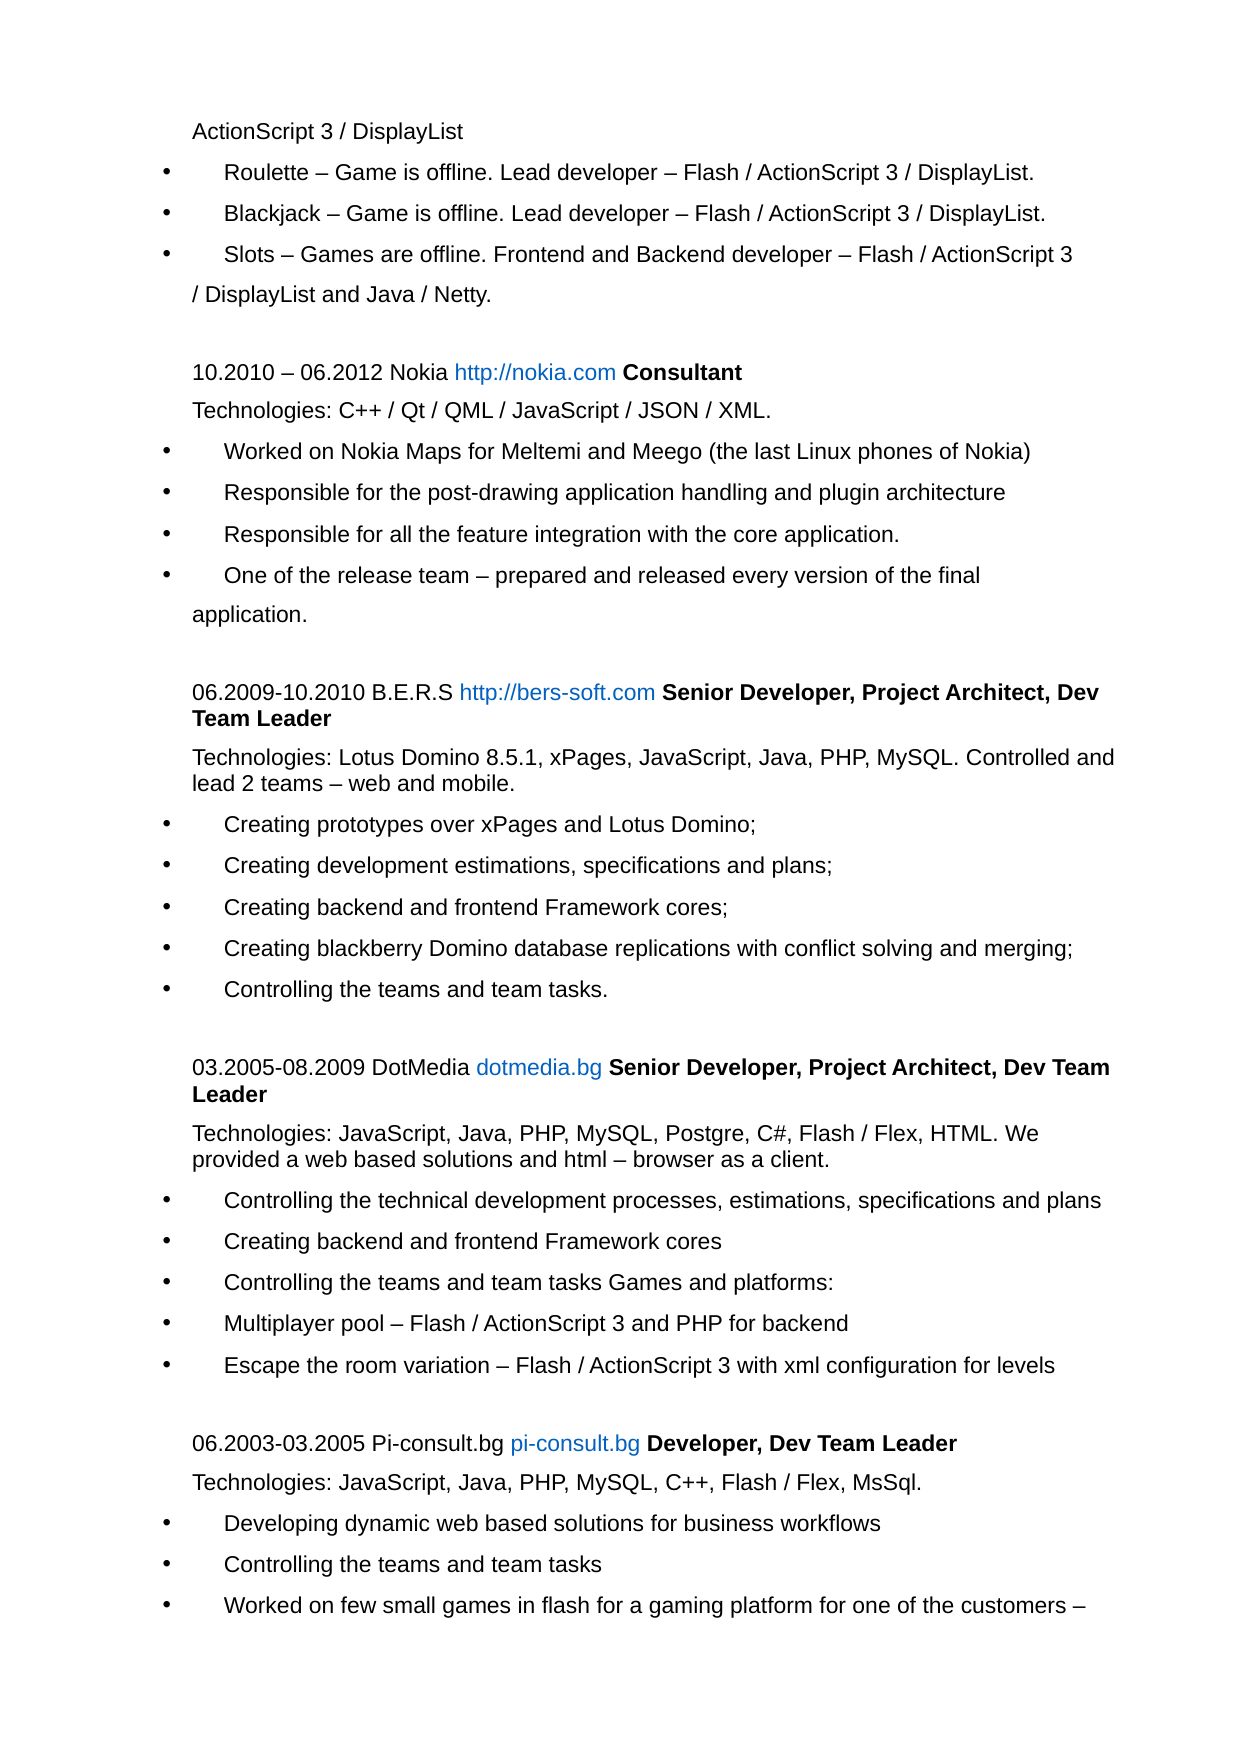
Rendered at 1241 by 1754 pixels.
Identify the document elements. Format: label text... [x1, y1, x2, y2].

list  Controlling the teams and team tasks. [162, 974, 1122, 1003]
list Technologies: C++ / Qt / QML / JavaScript / JSON / XML. [162, 397, 1122, 424]
list  Creating backend and frontend Framework cores; [162, 892, 1122, 921]
list  Controlling the teams and team tasks Games and platforms: [162, 1267, 1122, 1296]
list  Creating prototypes over xPages and Lotus Domino; [162, 809, 1122, 838]
list  Slots – Games are offline. Frontend and Backend developer – Flash / ActionScript 3 [162, 239, 1122, 268]
list ActionScript 3 / DisplayList [162, 118, 1122, 144]
list 10.2010 – 06.2012 Nokia http://nokia.com Consultant [162, 358, 1122, 385]
list 03.2005-08.2009 DotMedia dotmedia.bg Senior Developer, Project Architect, Dev Team Leader [162, 1054, 1122, 1107]
list application. [162, 601, 1122, 627]
list Technologies: JavaScript, Java, PHP, MySQL, C++, Flash / Flex, MsSql. [162, 1469, 1122, 1495]
list  Controlling the technical development processes, estimations, specifications and plans [162, 1185, 1122, 1213]
list  Developing dynamic web based solutions for business workflows [162, 1508, 1122, 1536]
list  Worked on few small games in flash for a gaming platform for one of the customers – [162, 1590, 1122, 1619]
list  Creating backend and frontend Framework cores [162, 1226, 1122, 1255]
list  Escape the room variation – Flash / ActionScript 3 with xml configuration for levels [162, 1350, 1122, 1378]
list  Responsible for the post-drawing application handling and plugin architecture [162, 477, 1122, 506]
list / DisplayList and Java / Netty. [162, 281, 1122, 307]
list 06.2009-10.2010 B.E.R.S http://bers-soft.com Senior Developer, Project Architect, Dev Team Leader [162, 679, 1122, 732]
list  Worked on Nokia Maps for Meltemi and Meego (the last Linux phones of Nokia) [162, 436, 1122, 465]
list  Roulette – Game is offline. Lead developer – Flash / ActionScript 3 / DisplayList. [162, 157, 1122, 186]
list Technologies: JavaScript, Java, PHP, MySQL, Postgre, C#, Flash / Flex, HTML. We provided a web based solutions and html – browser as a client. [162, 1119, 1122, 1172]
list  Creating blackberry Domino database replications with conflict solving and merging; [162, 933, 1122, 962]
list  Controlling the teams and team tasks [162, 1549, 1122, 1578]
list  Blackjack – Game is offline. Lead developer – Flash / ActionScript 3 / DisplayList. [162, 198, 1122, 227]
list  One of the release team – prepared and released every version of the final [162, 560, 1122, 589]
list  Responsible for all the feature integration with the core application. [162, 519, 1122, 547]
list 06.2003-03.2005 Pi-consult.bg pi-consult.bg Developer, Dev Team Leader [162, 1430, 1122, 1456]
list Technologies: Lotus Domino 8.5.1, xPages, JavaScript, Java, PHP, MySQL. Controlled and lead 2 teams – web and mobile. [162, 744, 1122, 797]
list  Multiplayer pool – Flash / ActionScript 3 and PHP for backend [162, 1308, 1122, 1337]
list  Creating development estimations, specifications and plans; [162, 851, 1122, 879]
